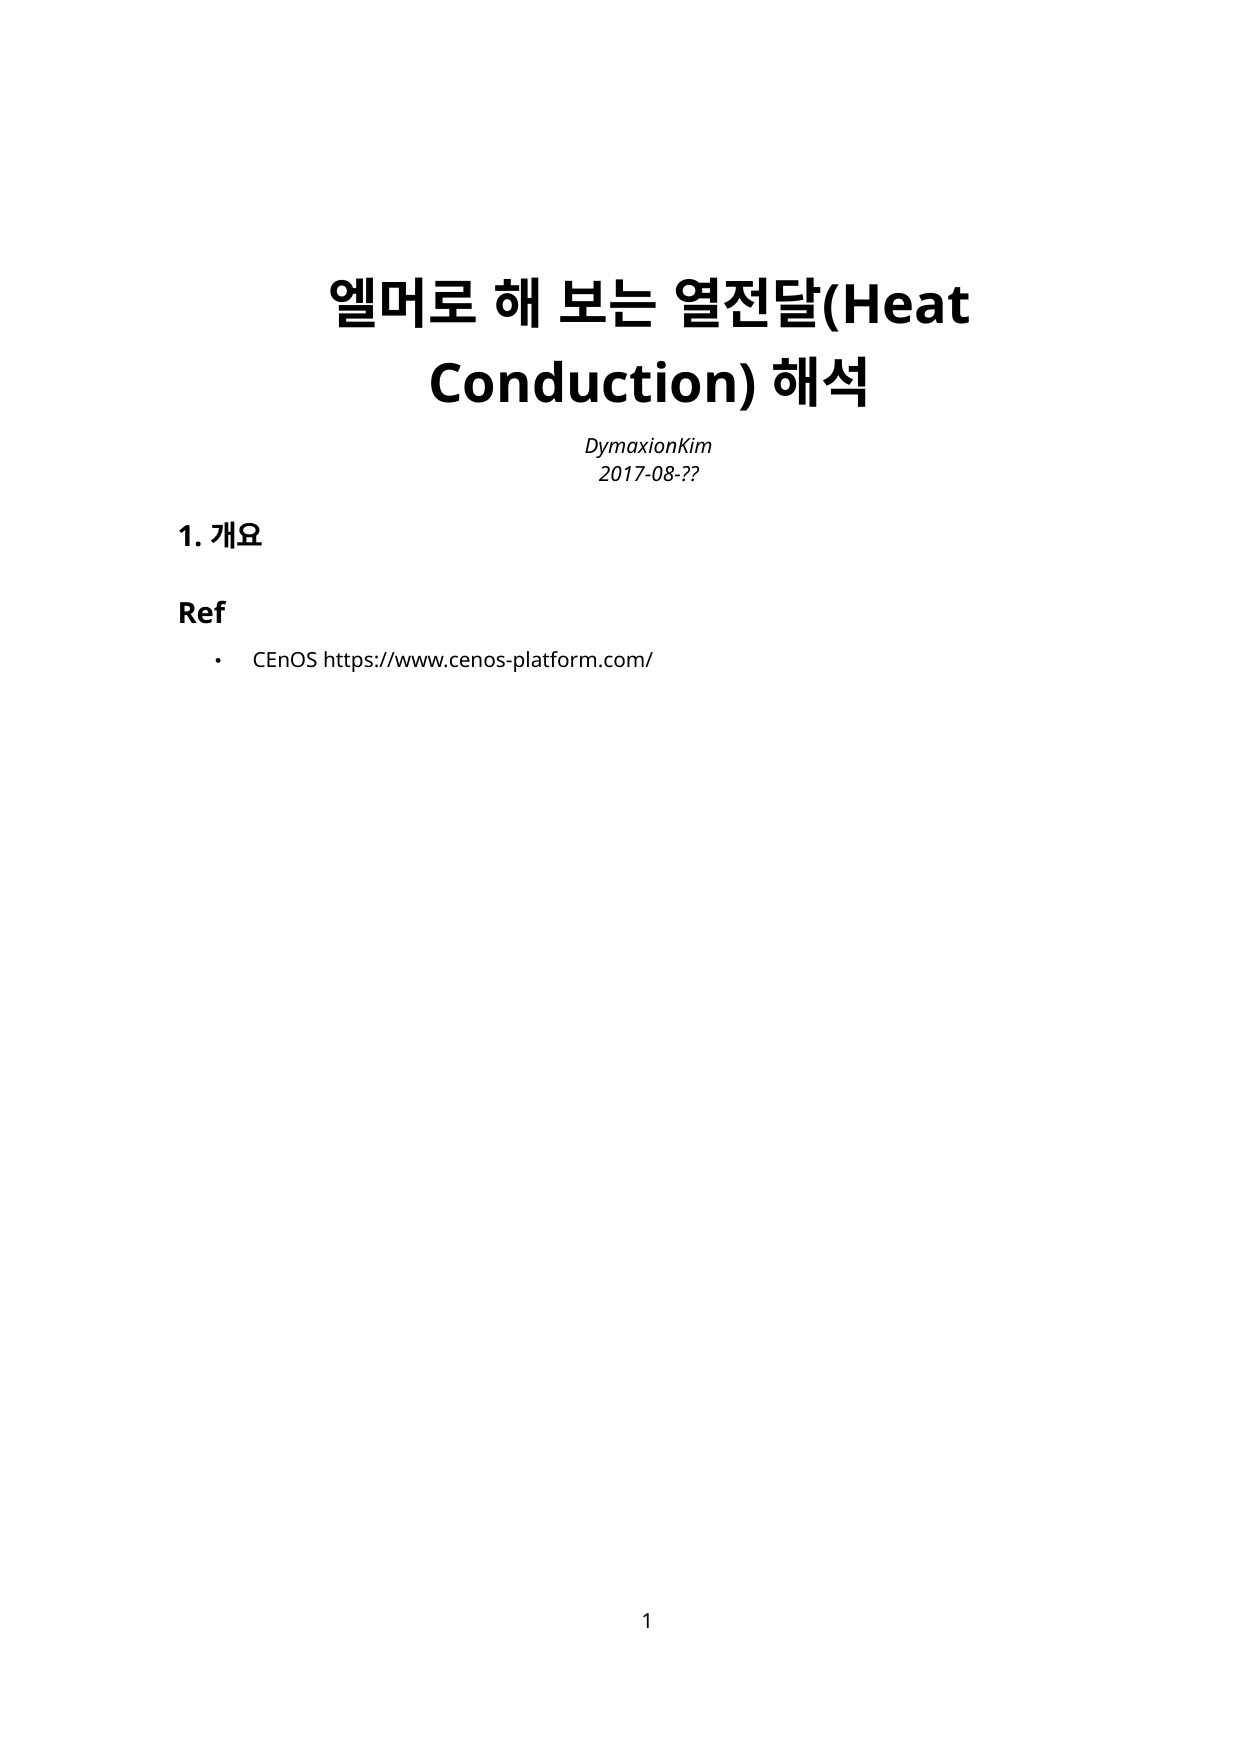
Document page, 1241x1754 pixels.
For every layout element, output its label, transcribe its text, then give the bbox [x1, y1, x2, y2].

title 엘머로 해 보는 열전달(Heat Conduction) 해석 [177, 261, 1122, 418]
subtitle Ref [177, 593, 1122, 632]
text DymaxionKim [177, 431, 1122, 459]
subtitle 1. 개요 [177, 513, 1122, 555]
text 2017-08-?? [177, 459, 1122, 488]
list CEnOS https://www.cenos-platform.com/ [215, 645, 1122, 673]
